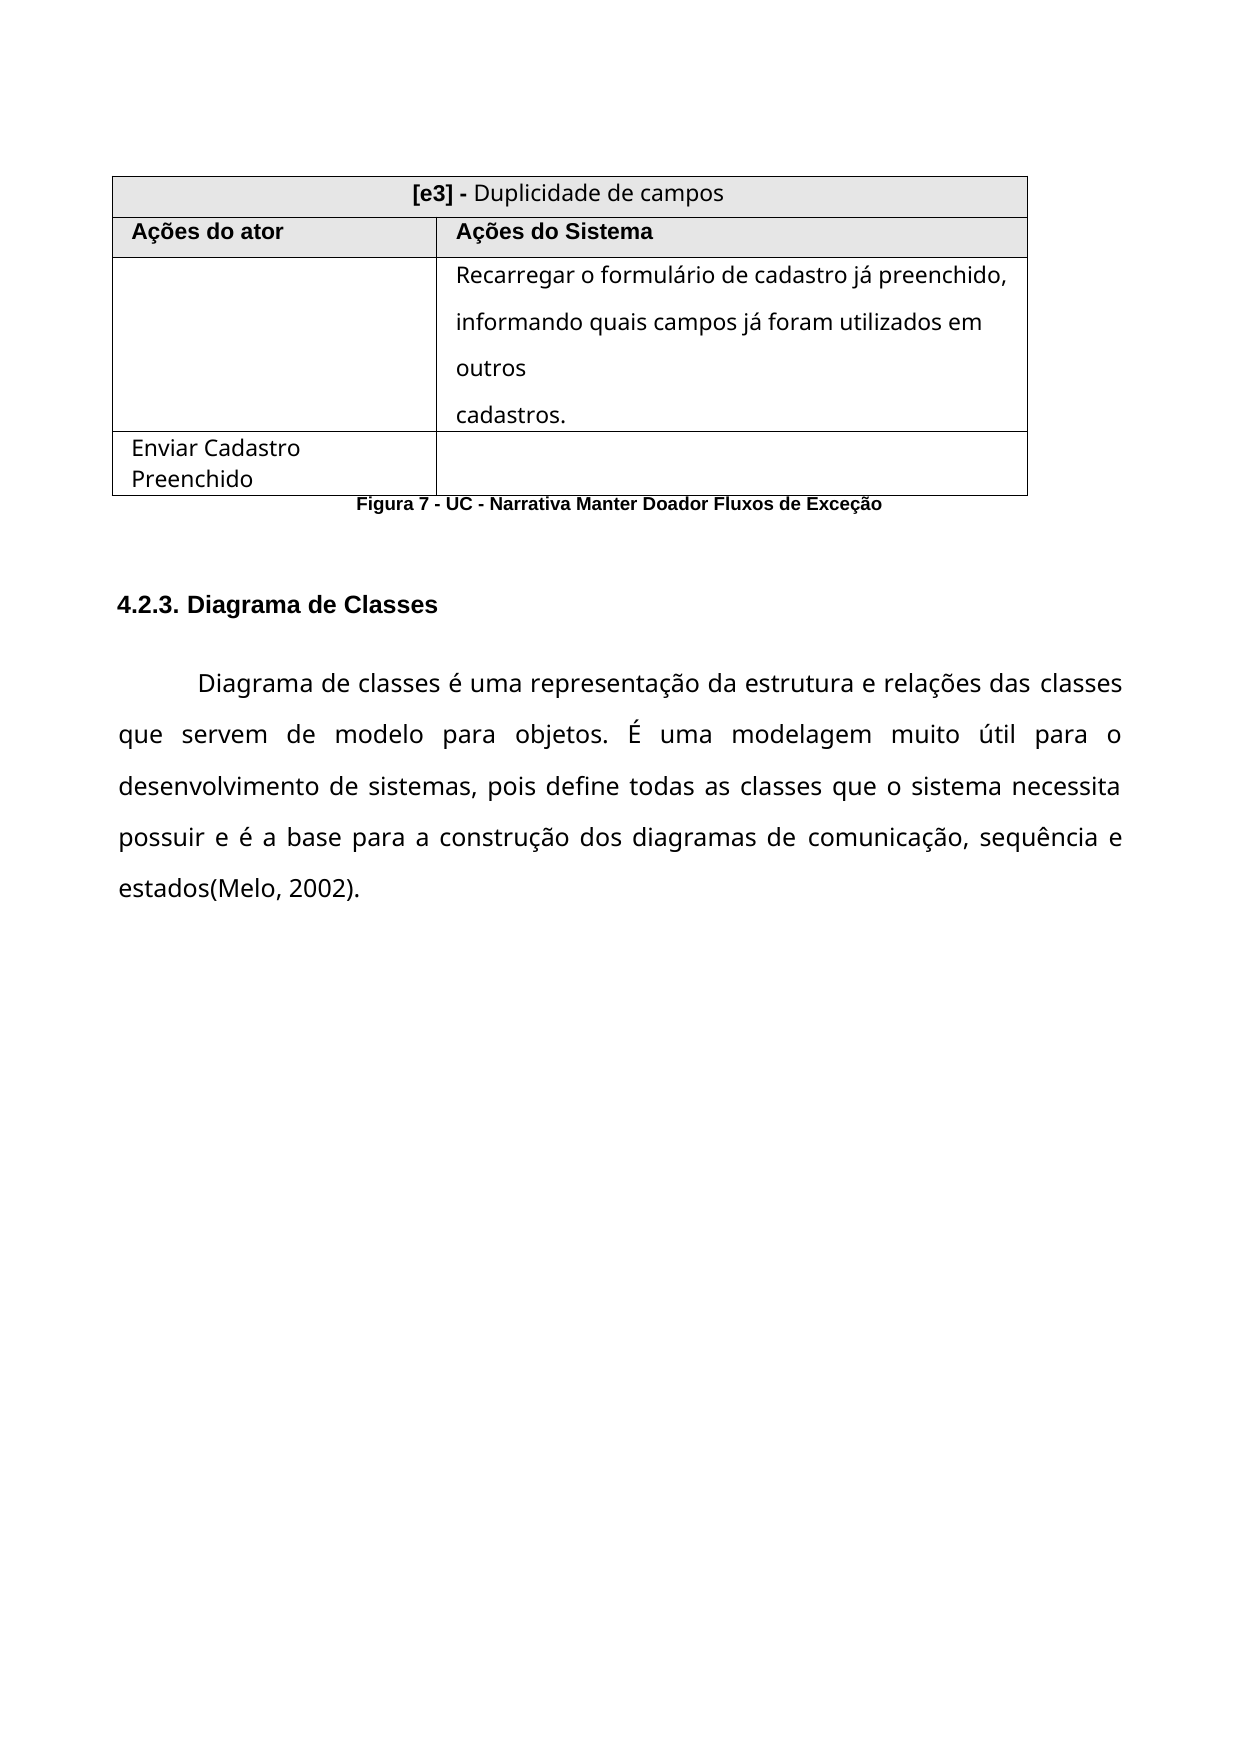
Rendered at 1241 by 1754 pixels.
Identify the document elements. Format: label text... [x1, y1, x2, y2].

table_cell [437, 432, 1027, 494]
table_cell Ações do Sistema [437, 218, 1027, 257]
table_cell Enviar Cadastro Preenchido [113, 432, 436, 494]
table_cell [113, 258, 436, 431]
table_header [e3] - Duplicidade de campos [113, 177, 1027, 217]
text Diagrama de classes é uma representação da estrutura e relações das classes que servem de modelo para objetos. É uma modelagem muito útil para o desenvolvimento de sistemas, pois define todas as classes que o sistema necessita possuir e é a base para a construção dos diagramas de comunicação, sequência e estados(Melo, 2002). [118, 666, 1122, 904]
table_cell Recarregar o formulário de cadastro já preenchido, informando quais campos já foram utilizados em outros cadastros. [437, 258, 1027, 431]
subtitle Diagrama de Classes [117, 590, 1146, 619]
table_cell Ações do ator [113, 218, 436, 257]
text Figura 7 - UC - Narrativa Manter Doador Fluxos de Exceção [155, 496, 1084, 513]
